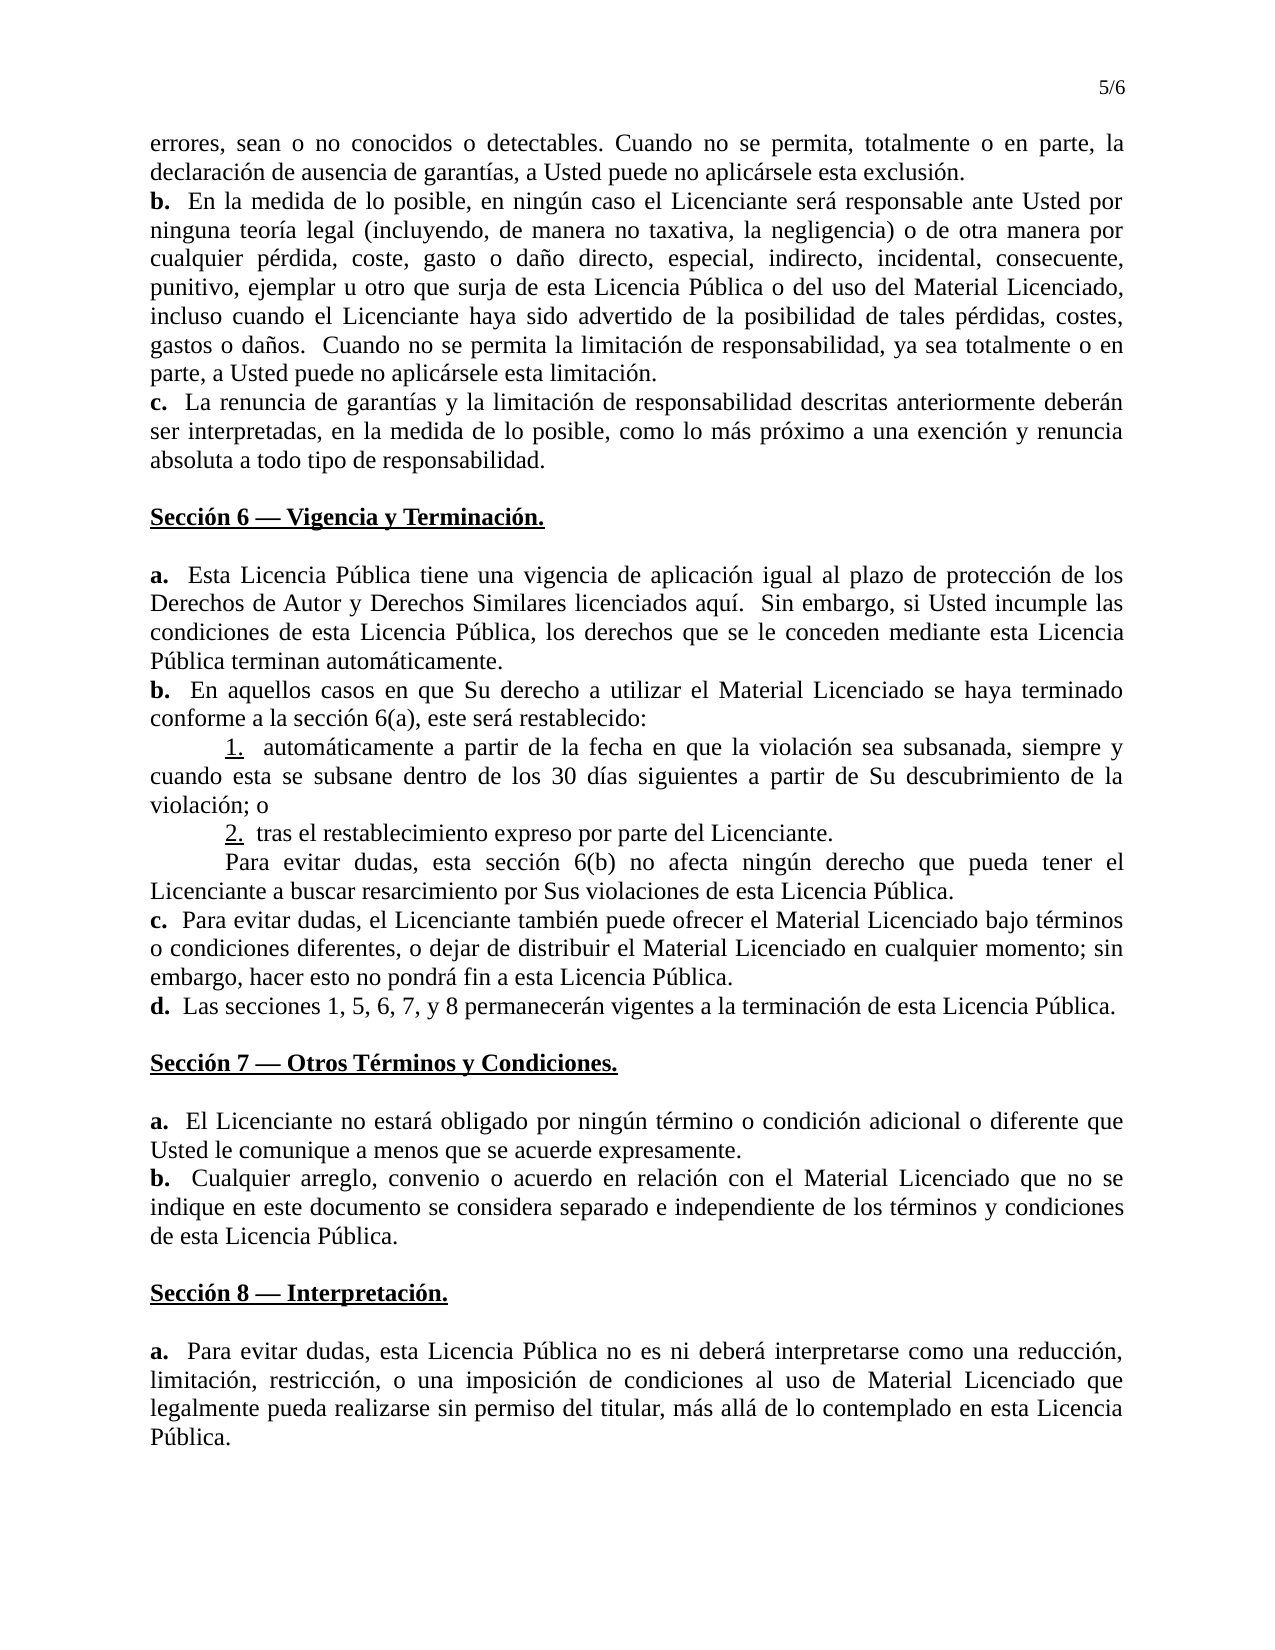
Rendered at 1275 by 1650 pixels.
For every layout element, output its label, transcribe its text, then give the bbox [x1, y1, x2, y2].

text b. Cualquier arreglo, convenio o acuerdo en relación con el Material Licenciado que no se indique en este documento se considera separado e independiente de los términos y condiciones de esta Licencia Pública. [150, 1163, 1125, 1250]
text b. En aquellos casos en que Su derecho a utilizar el Material Licenciado se haya terminado conforme a la sección 6(a), este será restablecido: [150, 675, 1125, 732]
text errores, sean o no conocidos o detectables. Cuando no se permita, totalmente o en parte, la declaración de ausencia de garantías, a Usted puede no aplicársele esta exclusión. [150, 128, 1125, 186]
text a. El Licenciante no estará obligado por ningún término o condición adicional o diferente que Usted le comunique a menos que se acuerde expresamente. [150, 1077, 1125, 1163]
text a. Esta Licencia Pública tiene una vigencia de aplicación igual al plazo de protección de los Derechos de Autor y Derechos Similares licenciados aquí. Sin embargo, si Usted incumple las condiciones de esta Licencia Pública, los derechos que se le conceden mediante esta Licencia Pública terminan automáticamente. [150, 531, 1125, 675]
text Sección 8 — Interpretación. [150, 1250, 1125, 1307]
text c. Para evitar dudas, el Licenciante también puede ofrecer el Material Licenciado bajo términos o condiciones diferentes, o dejar de distribuir el Material Licenciado en cualquier momento; sin embargo, hacer esto no pondrá fin a esta Licencia Pública. [150, 905, 1125, 991]
text d. Las secciones 1, 5, 6, 7, y 8 permanecerán vigentes a la terminación de esta Licencia Pública. [150, 991, 1125, 1020]
text Para evitar dudas, esta sección 6(b) no afecta ningún derecho que pueda tener el Licenciante a buscar resarcimiento por Sus violaciones de esta Licencia Pública. [150, 847, 1125, 905]
text c. La renuncia de garantías y la limitación de responsabilidad descritas anteriormente deberán ser interpretadas, en la medida de lo posible, como lo más próximo a una exención y renuncia absoluta a todo tipo de responsabilidad. [150, 387, 1125, 473]
text b. En la medida de lo posible, en ningún caso el Licenciante será responsable ante Usted por ninguna teoría legal (incluyendo, de manera no taxativa, la negligencia) o de otra manera por cualquier pérdida, coste, gasto o daño directo, especial, indirecto, incidental, consecuente, punitivo, ejemplar u otro que surja de esta Licencia Pública o del uso del Material Licenciado, incluso cuando el Licenciante haya sido advertido de la posibilidad de tales pérdidas, costes, gastos o daños. Cuando no se permita la limitación de responsabilidad, ya sea totalmente o en parte, a Usted puede no aplicársele esta limitación. [150, 186, 1125, 387]
text Sección 6 — Vigencia y Terminación. [150, 473, 1125, 531]
text 1. automáticamente a partir de la fecha en que la violación sea subsanada, siempre y cuando esta se subsane dentro de los 30 días siguientes a partir de Su descubrimiento de la violación; o [150, 732, 1125, 818]
text a. Para evitar dudas, esta Licencia Pública no es ni deberá interpretarse como una reducción, limitación, restricción, o una imposición de condiciones al uso de Material Licenciado que legalmente pueda realizarse sin permiso del titular, más allá de lo contemplado en esta Licencia Pública. [150, 1307, 1125, 1451]
text 2. tras el restablecimiento expreso por parte del Licenciante. [150, 818, 1125, 847]
text Sección 7 — Otros Términos y Condiciones. [150, 1020, 1125, 1077]
